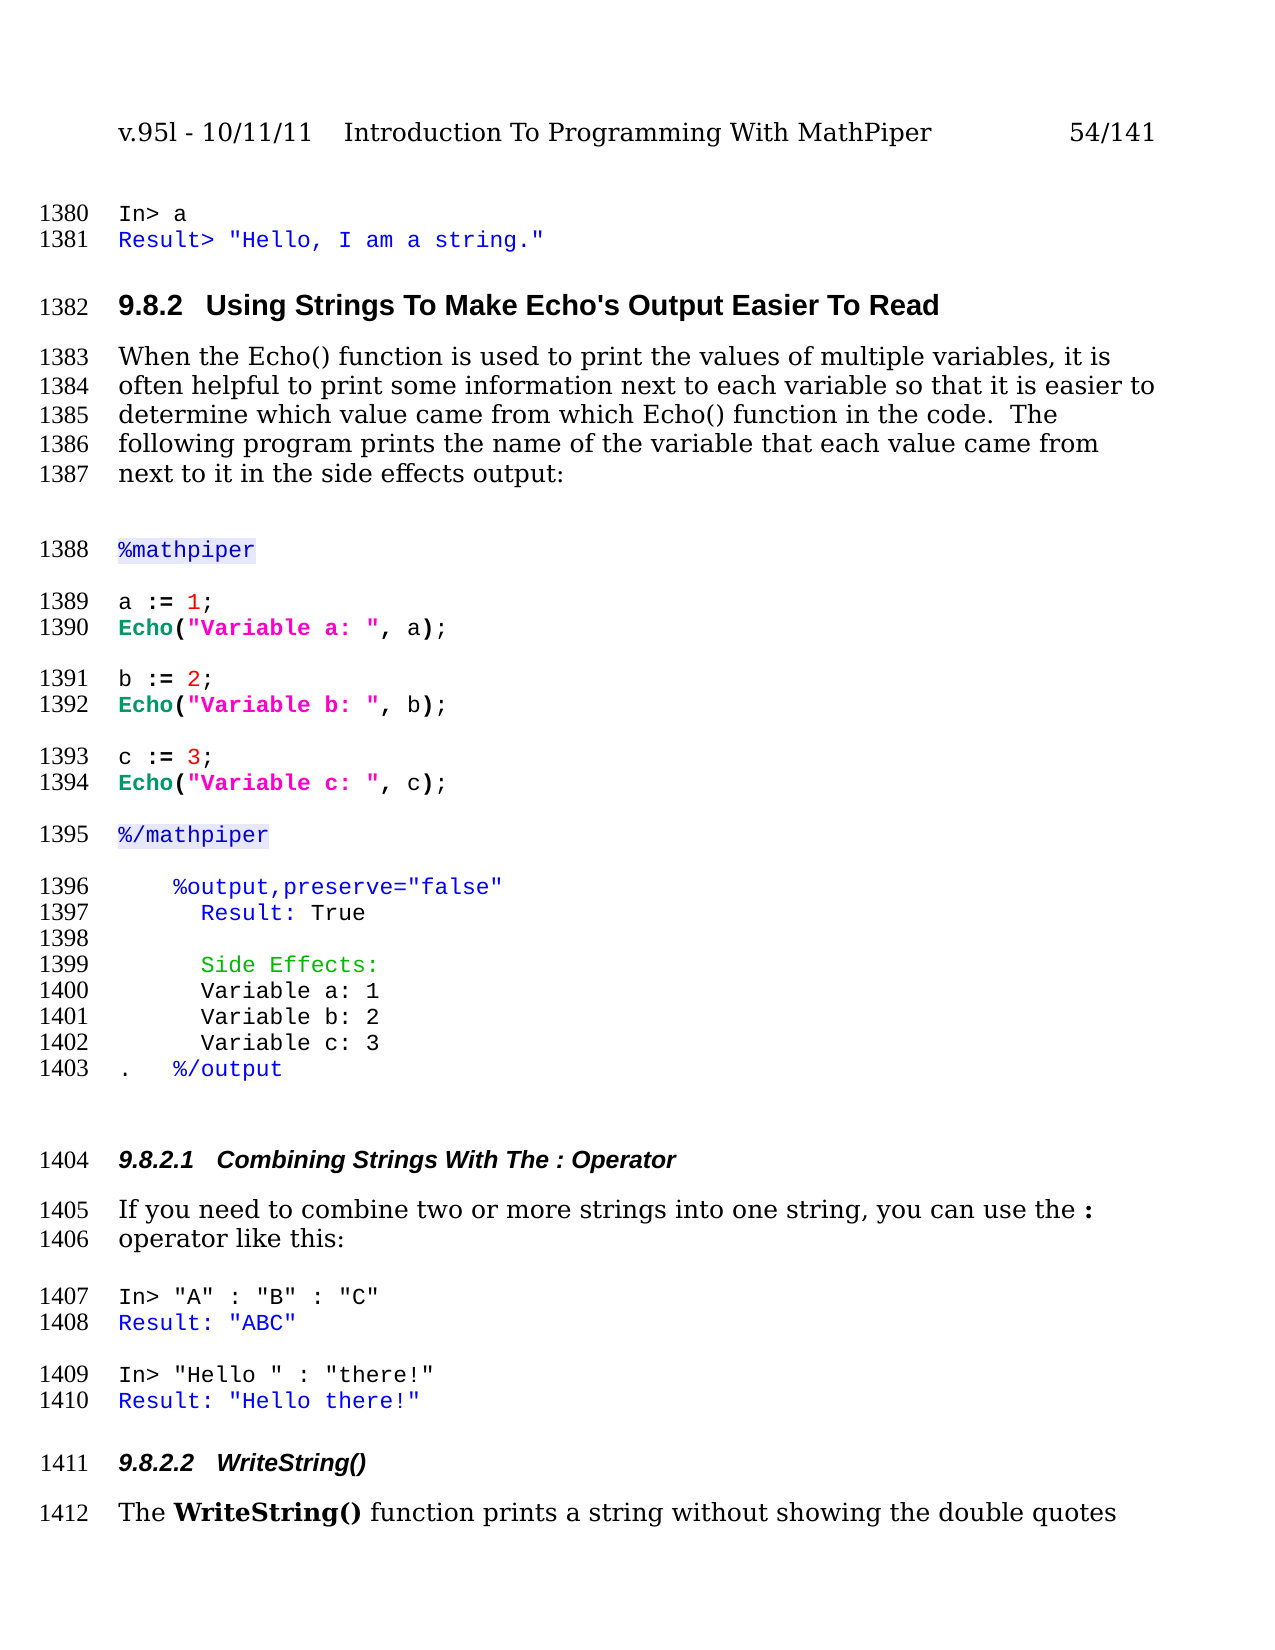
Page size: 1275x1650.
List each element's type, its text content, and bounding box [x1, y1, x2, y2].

subtitle Using Strings To Make Echo's Output Easier To Read [118, 288, 1157, 321]
text b := 2; [118, 668, 1157, 694]
text In> "A" : "B" : "C" [118, 1285, 1157, 1311]
text In> a [118, 203, 1157, 229]
text %/mathpiper [118, 823, 1157, 849]
text Echo("Variable b: ", b); [118, 694, 1157, 720]
text Echo("Variable a: ", a); [118, 616, 1157, 642]
text Variable a: 1 [118, 979, 1157, 1005]
text In> "Hello " : "there!" [118, 1363, 1157, 1389]
text c := 3; [118, 746, 1157, 772]
text Result: True [118, 901, 1157, 927]
text Variable b: 2 [118, 1005, 1157, 1031]
text Result: "Hello there!" [118, 1389, 1157, 1415]
text Variable c: 3 [118, 1031, 1157, 1057]
subtitle Combining Strings With The : Operator [118, 1145, 1157, 1174]
subtitle WriteString() [118, 1448, 1157, 1477]
text When the Echo() function is used to print the values of multiple variables, it is often helpful to print some information next to each variable so that it is easier to determine which value came from which Echo() function in the code. The following program prints the name of the variable that each value came from next to it in the side effects output: [118, 342, 1157, 488]
text Result: "ABC" [118, 1311, 1157, 1337]
text Echo("Variable c: ", c); [118, 772, 1157, 797]
text The WriteString() function prints a string without showing the double quotes [118, 1497, 1157, 1527]
text a := 1; [118, 590, 1157, 616]
text . %/output [118, 1057, 1157, 1083]
text %output,preserve="false" [118, 875, 1157, 901]
text Result> "Hello, I am a string." [118, 229, 1157, 254]
text %mathpiper [118, 538, 1157, 564]
text Side Effects: [118, 953, 1157, 979]
text If you need to combine two or more strings into one string, you can use the : operator like this: [118, 1195, 1157, 1253]
